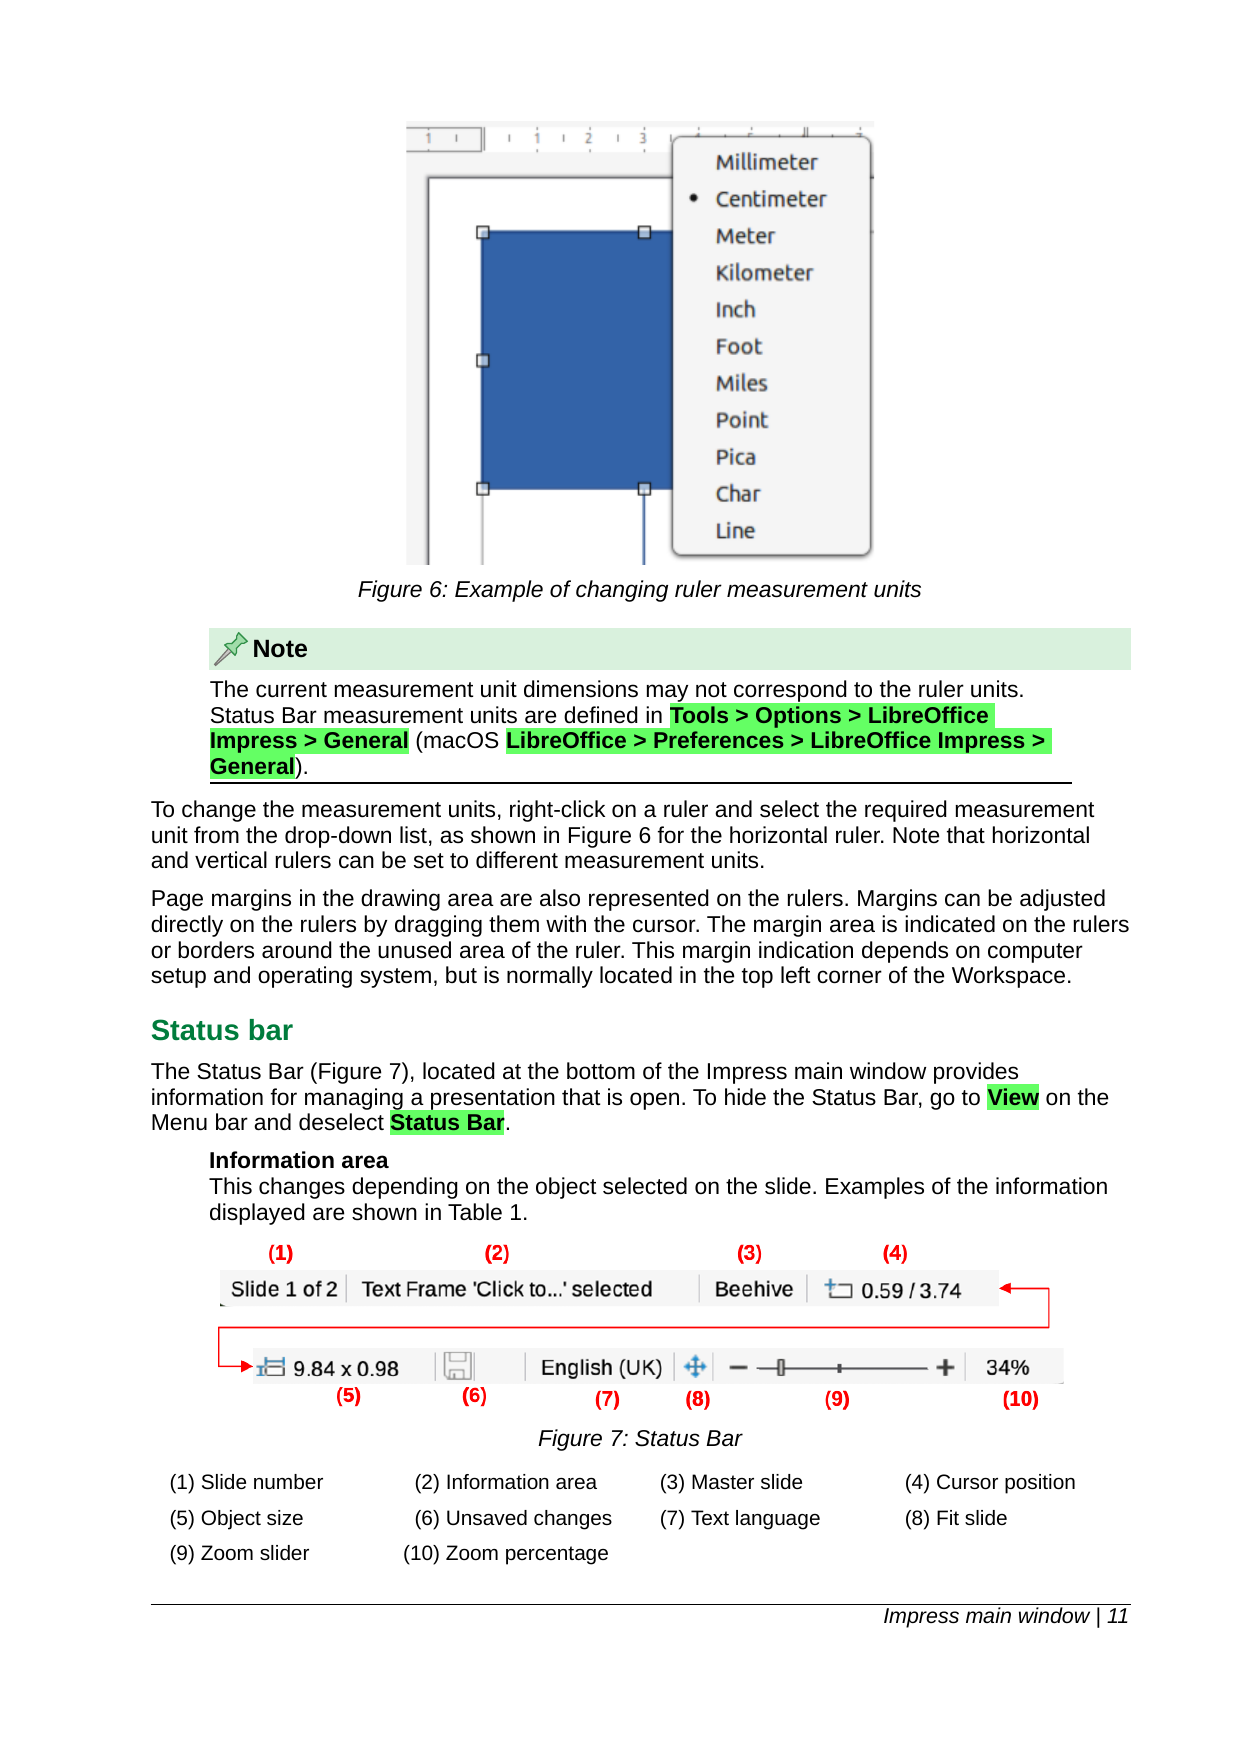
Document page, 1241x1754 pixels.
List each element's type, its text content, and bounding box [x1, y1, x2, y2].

table_header Slide number [151, 1464, 396, 1500]
subtitle Status bar [151, 1013, 1131, 1046]
text Information area [209, 1148, 1131, 1173]
text Page margins in the drawing area are also represented on the rulers. Margins can be adjusted directly on the rulers by dragging them with the cursor. The margin area is indicated on the rulers or borders around the unused area of the ruler. This margin indication depends on computer setup and operating system, but is normally located in the top left corner of the Workspace. [151, 886, 1131, 989]
text Figure 6: Example of changing ruler measurement units [345, 577, 937, 603]
text To change the measurement units, right-click on a ruler and select the required measurement unit from the drop-down list, as shown in Figure 6 for the horizontal ruler. Note that horizontal and vertical rulers can be set to different measurement units. [151, 797, 1131, 874]
table_cell Fit slide [886, 1500, 1131, 1536]
subtitle Note [252, 628, 1131, 670]
picture [218, 1237, 1064, 1414]
table_cell Object size [151, 1500, 396, 1536]
text Figure 7: Status Bar [218, 1426, 1063, 1452]
picture [406, 121, 876, 565]
table_cell Zoom percentage [396, 1536, 641, 1571]
table_header Information area [396, 1464, 641, 1500]
table_cell [641, 1536, 886, 1571]
table_header Master slide [641, 1464, 886, 1500]
table_header Cursor position [886, 1464, 1131, 1500]
table_cell Text language [641, 1500, 886, 1536]
text The Status Bar (Figure 7), located at the bottom of the Impress main window provides information for managing a presentation that is open. To hide the Status Bar, go to View on the Menu bar and deselect Status Bar. [151, 1058, 1131, 1135]
table_cell [886, 1536, 1131, 1571]
table_cell Unsaved changes [396, 1500, 641, 1536]
table_cell Zoom slider [151, 1536, 396, 1571]
text The current measurement unit dimensions may not correspond to the ruler units. Status Bar measurement units are defined in Tools > Options > LibreOffice Impress > General (macOS LibreOffice > Preferences > LibreOffice Impress > General). [209, 677, 1072, 784]
text This changes depending on the object selected on the slide. Examples of the information displayed are shown in Table 1. [209, 1173, 1131, 1225]
